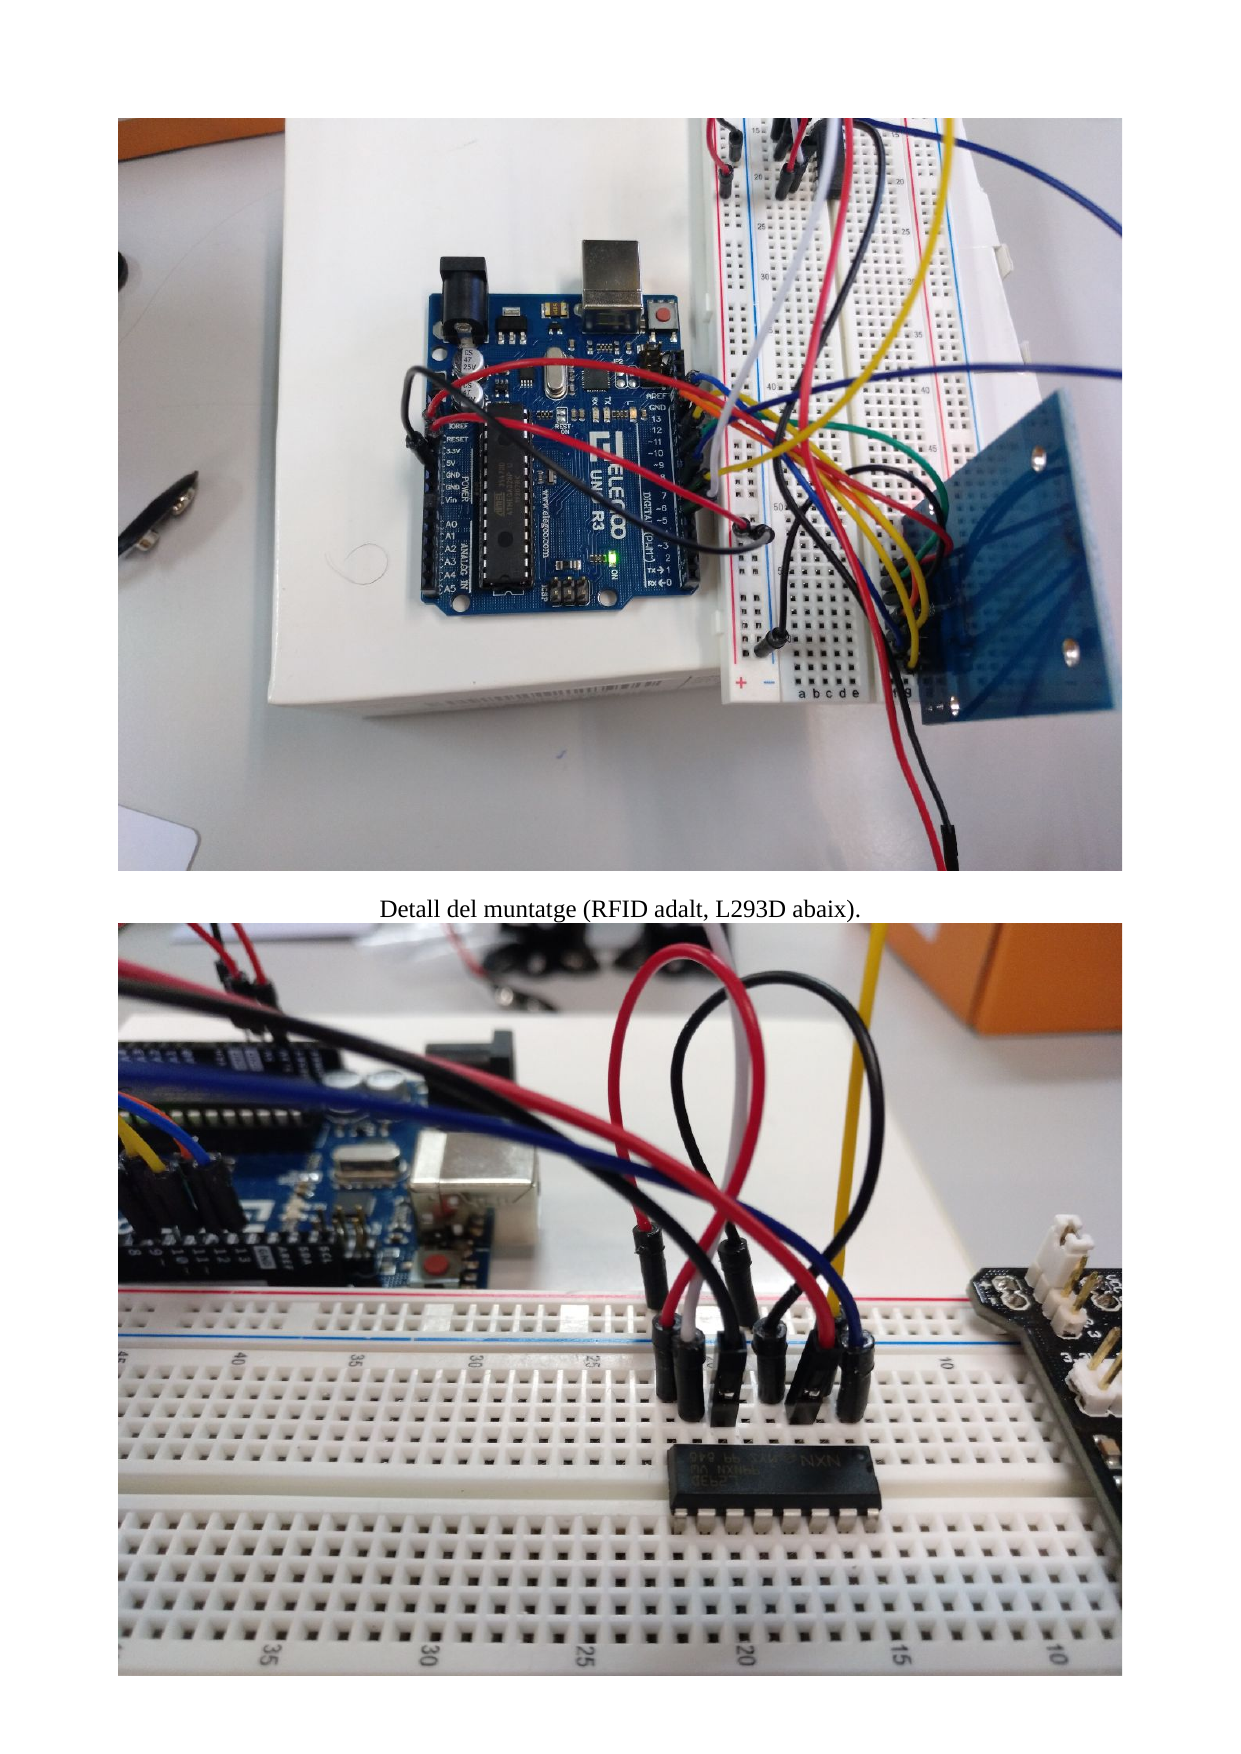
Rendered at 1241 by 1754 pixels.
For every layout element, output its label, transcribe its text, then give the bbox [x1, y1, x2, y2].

picture [118, 923, 1123, 1676]
picture [118, 118, 1123, 871]
text Detall del muntatge (RFID adalt, L293D abaix). [118, 894, 1122, 923]
